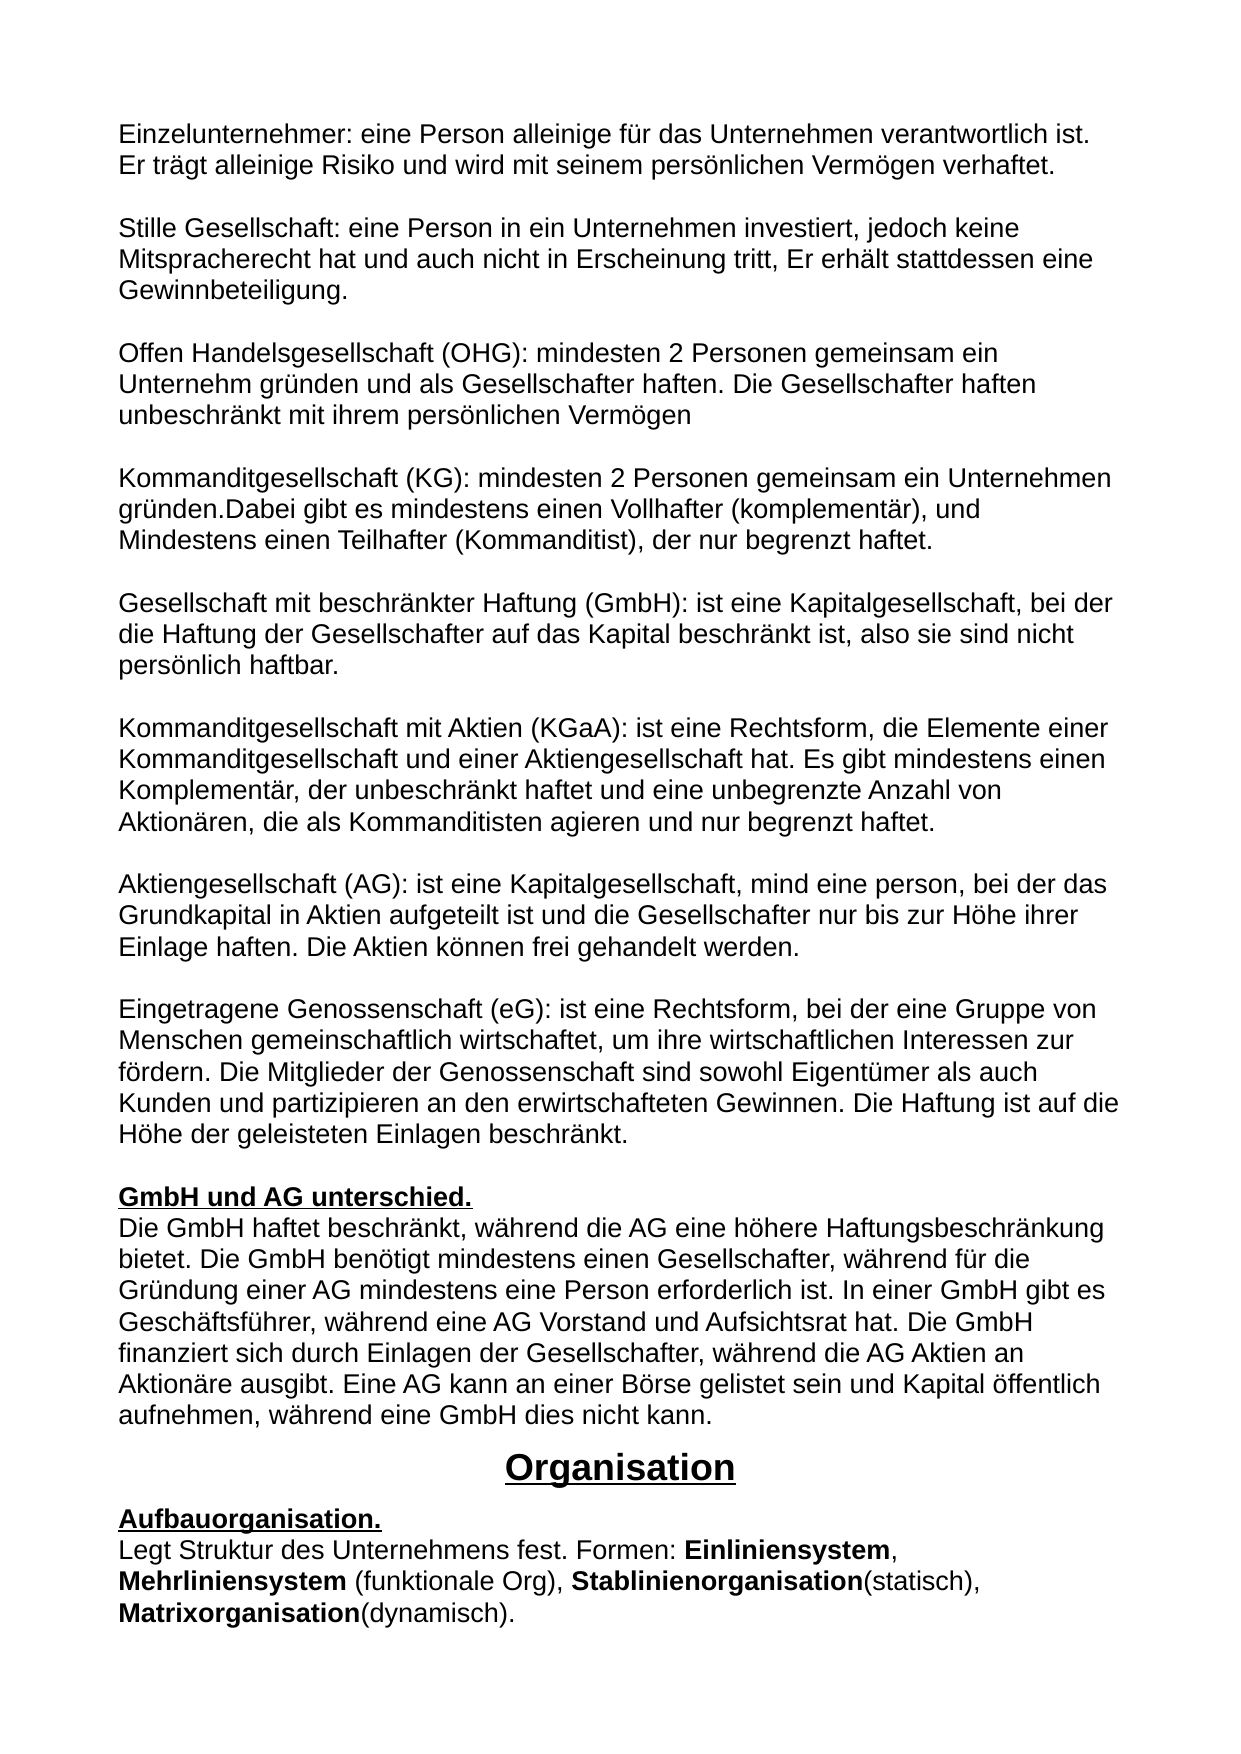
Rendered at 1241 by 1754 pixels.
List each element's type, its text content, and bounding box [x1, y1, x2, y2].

text Komplementär, der unbeschränkt haftet und eine unbegrenzte Anzahl von Aktionären, die als Kommanditisten agieren und nur begrenzt haftet. [118, 774, 1122, 837]
text Eingetragene Genossenschaft (eG): ist eine Rechtsform, bei der eine Gruppe von Menschen gemeinschaftlich wirtschaftet, um ihre wirtschaftlichen Interessen zur fördern. Die Mitglieder der Genossenschaft sind sowohl Eigentümer als auch Kunden und partizipieren an den erwirtschafteten Gewinnen. Die Haftung ist auf die Höhe der geleisteten Einlagen beschränkt. [118, 993, 1122, 1149]
text Legt Struktur des Unternehmens fest. Formen: Einliniensystem, Mehrliniensystem (funktionale Org), Stablinienorganisation(statisch), Matrixorganisation(dynamisch). [118, 1534, 1122, 1628]
text Einzelunternehmer: eine Person alleinige für das Unternehmen verantwortlich ist. Er trägt alleinige Risiko und wird mit seinem persönlichen Vermögen verhaftet. [118, 118, 1122, 181]
text Aufbauorganisation. [118, 1503, 1122, 1534]
text GmbH und AG unterschied. [118, 1181, 1122, 1212]
text Kommanditgesellschaft (KG): mindesten 2 Personen gemeinsam ein Unternehmen gründen.Dabei gibt es mindestens einen Vollhafter (komplementär), und Mindestens einen Teilhafter (Kommanditist), der nur begrenzt haftet. [118, 462, 1122, 556]
text Kommanditgesellschaft mit Aktien (KGaA): ist eine Rechtsform, die Elemente einer [118, 712, 1122, 743]
text Die GmbH haftet beschränkt, während die AG eine höhere Haftungsbeschränkung bietet. Die GmbH benötigt mindestens einen Gesellschafter, während für die Gründung einer AG mindestens eine Person erforderlich ist. In einer GmbH gibt es Geschäftsführer, während eine AG Vorstand und Aufsichtsrat hat. Die GmbH finanziert sich durch Einlagen der Gesellschafter, während die AG Aktien an Aktionäre ausgibt. Eine AG kann an einer Börse gelistet sein und Kapital öffentlich aufnehmen, während eine GmbH dies nicht kann. [118, 1212, 1122, 1431]
text Organisation [118, 1445, 1122, 1488]
text Offen Handelsgesellschaft (OHG): mindesten 2 Personen gemeinsam ein Unternehm gründen und als Gesellschafter haften. Die Gesellschafter haften unbeschränkt mit ihrem persönlichen Vermögen [118, 337, 1122, 431]
text Aktiengesellschaft (AG): ist eine Kapitalgesellschaft, mind eine person, bei der das Grundkapital in Aktien aufgeteilt ist und die Gesellschafter nur bis zur Höhe ihrer Einlage haften. Die Aktien können frei gehandelt werden. [118, 868, 1122, 962]
text Kommanditgesellschaft und einer Aktiengesellschaft hat. Es gibt mindestens einen [118, 743, 1122, 774]
text Gesellschaft mit beschränkter Haftung (GmbH): ist eine Kapitalgesellschaft, bei der die Haftung der Gesellschafter auf das Kapital beschränkt ist, also sie sind nicht persönlich haftbar. [118, 587, 1122, 681]
text Stille Gesellschaft: eine Person in ein Unternehmen investiert, jedoch keine Mitspracherecht hat und auch nicht in Erscheinung tritt, Er erhält stattdessen eine Gewinnbeteiligung. [118, 212, 1122, 306]
